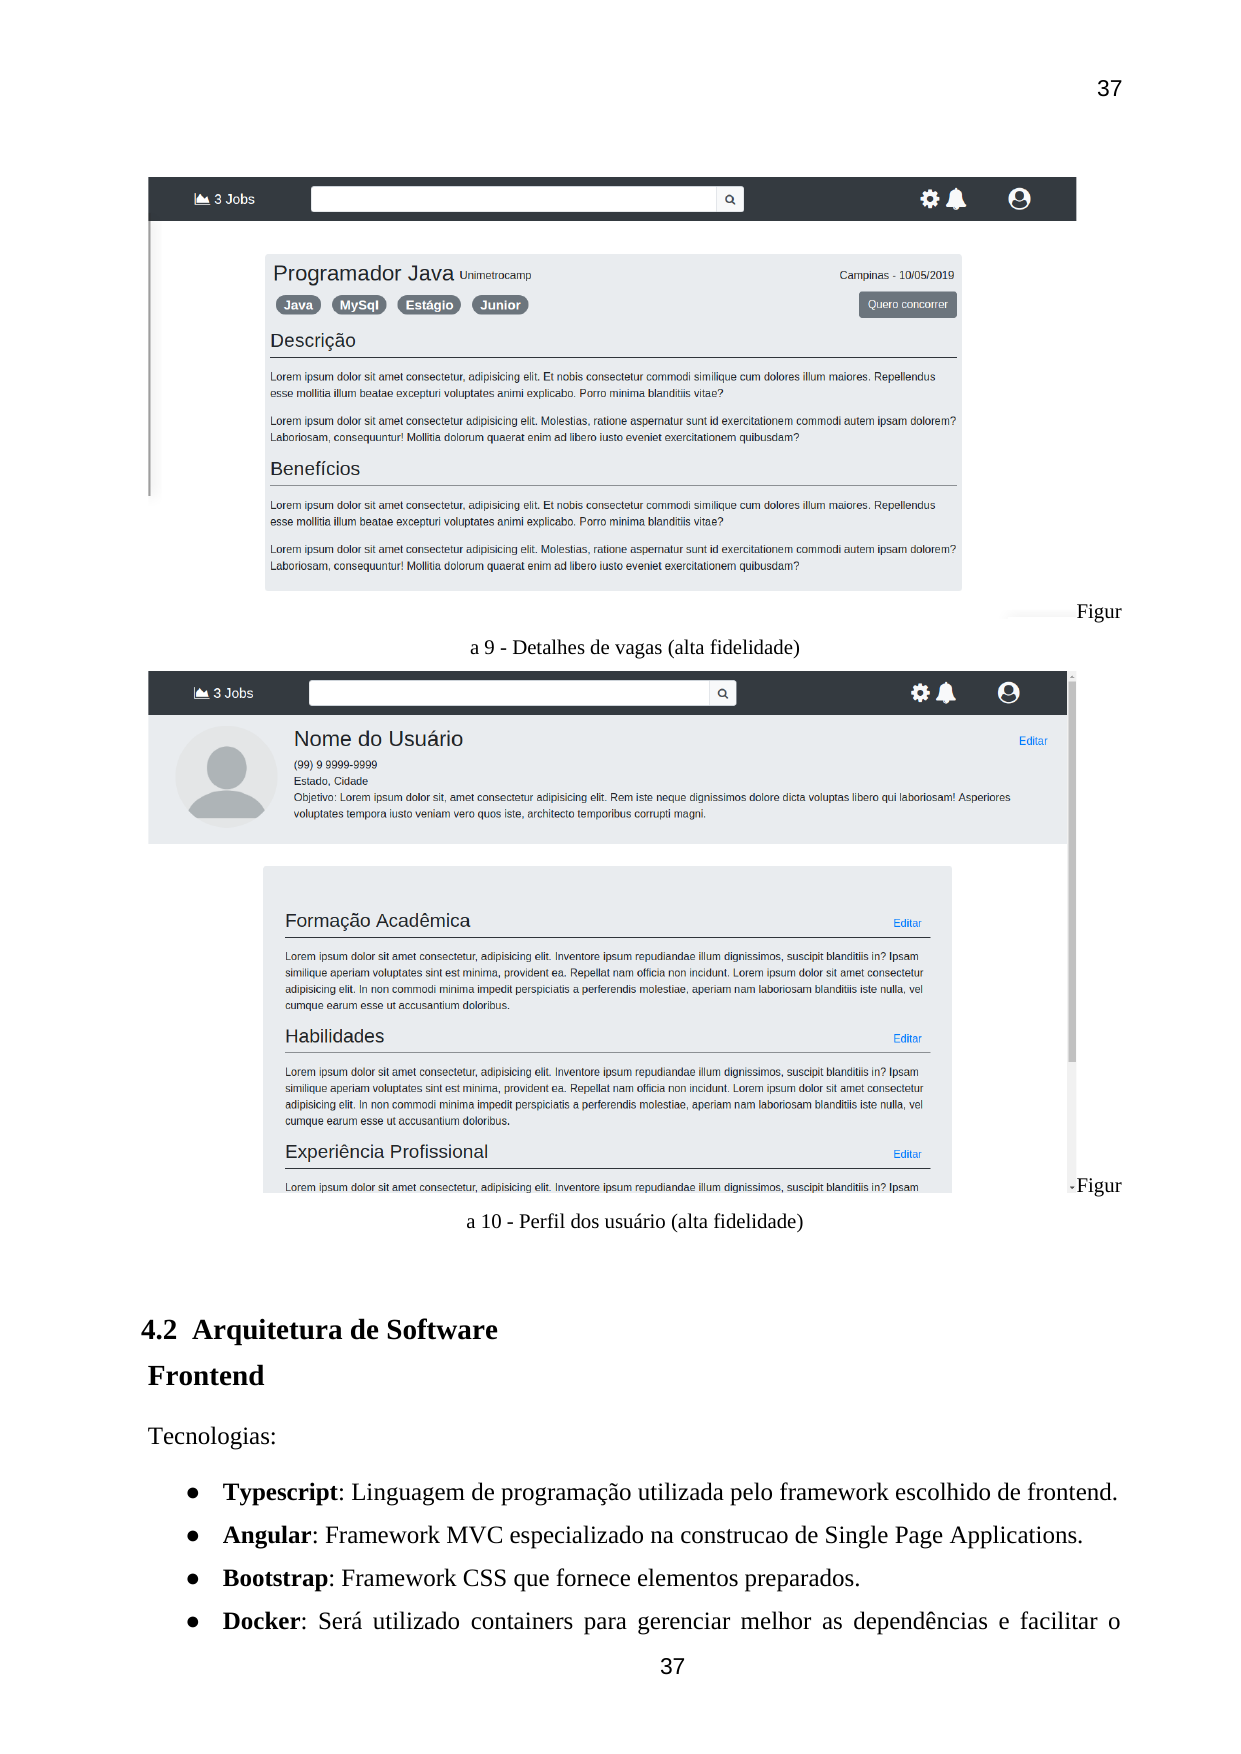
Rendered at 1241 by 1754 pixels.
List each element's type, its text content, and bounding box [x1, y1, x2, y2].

text Tecnologias: [148, 1421, 1122, 1450]
text Frontend [148, 1358, 1122, 1392]
subtitle Arquitetura de Software [177, 1312, 1122, 1346]
list Docker: Será utilizado containers para gerenciar melhor as dependências e facilitar o [185, 1606, 1122, 1635]
list Angular: Framework MVC especializado na construcao de Single Page Applications. [185, 1520, 1122, 1549]
picture [148, 177, 1077, 619]
list Typescript: Linguagem de programação utilizada pelo framework escolhido de frontend. [185, 1477, 1122, 1506]
text Figura 9 - Detalhes de vagas (alta fidelidade) [148, 177, 1122, 659]
picture [148, 671, 1077, 1193]
list Bootstrap: Framework CSS que fornece elementos preparados. [185, 1563, 1122, 1592]
text Figura 10 - Perfil dos usuário (alta fidelidade) [148, 671, 1122, 1233]
